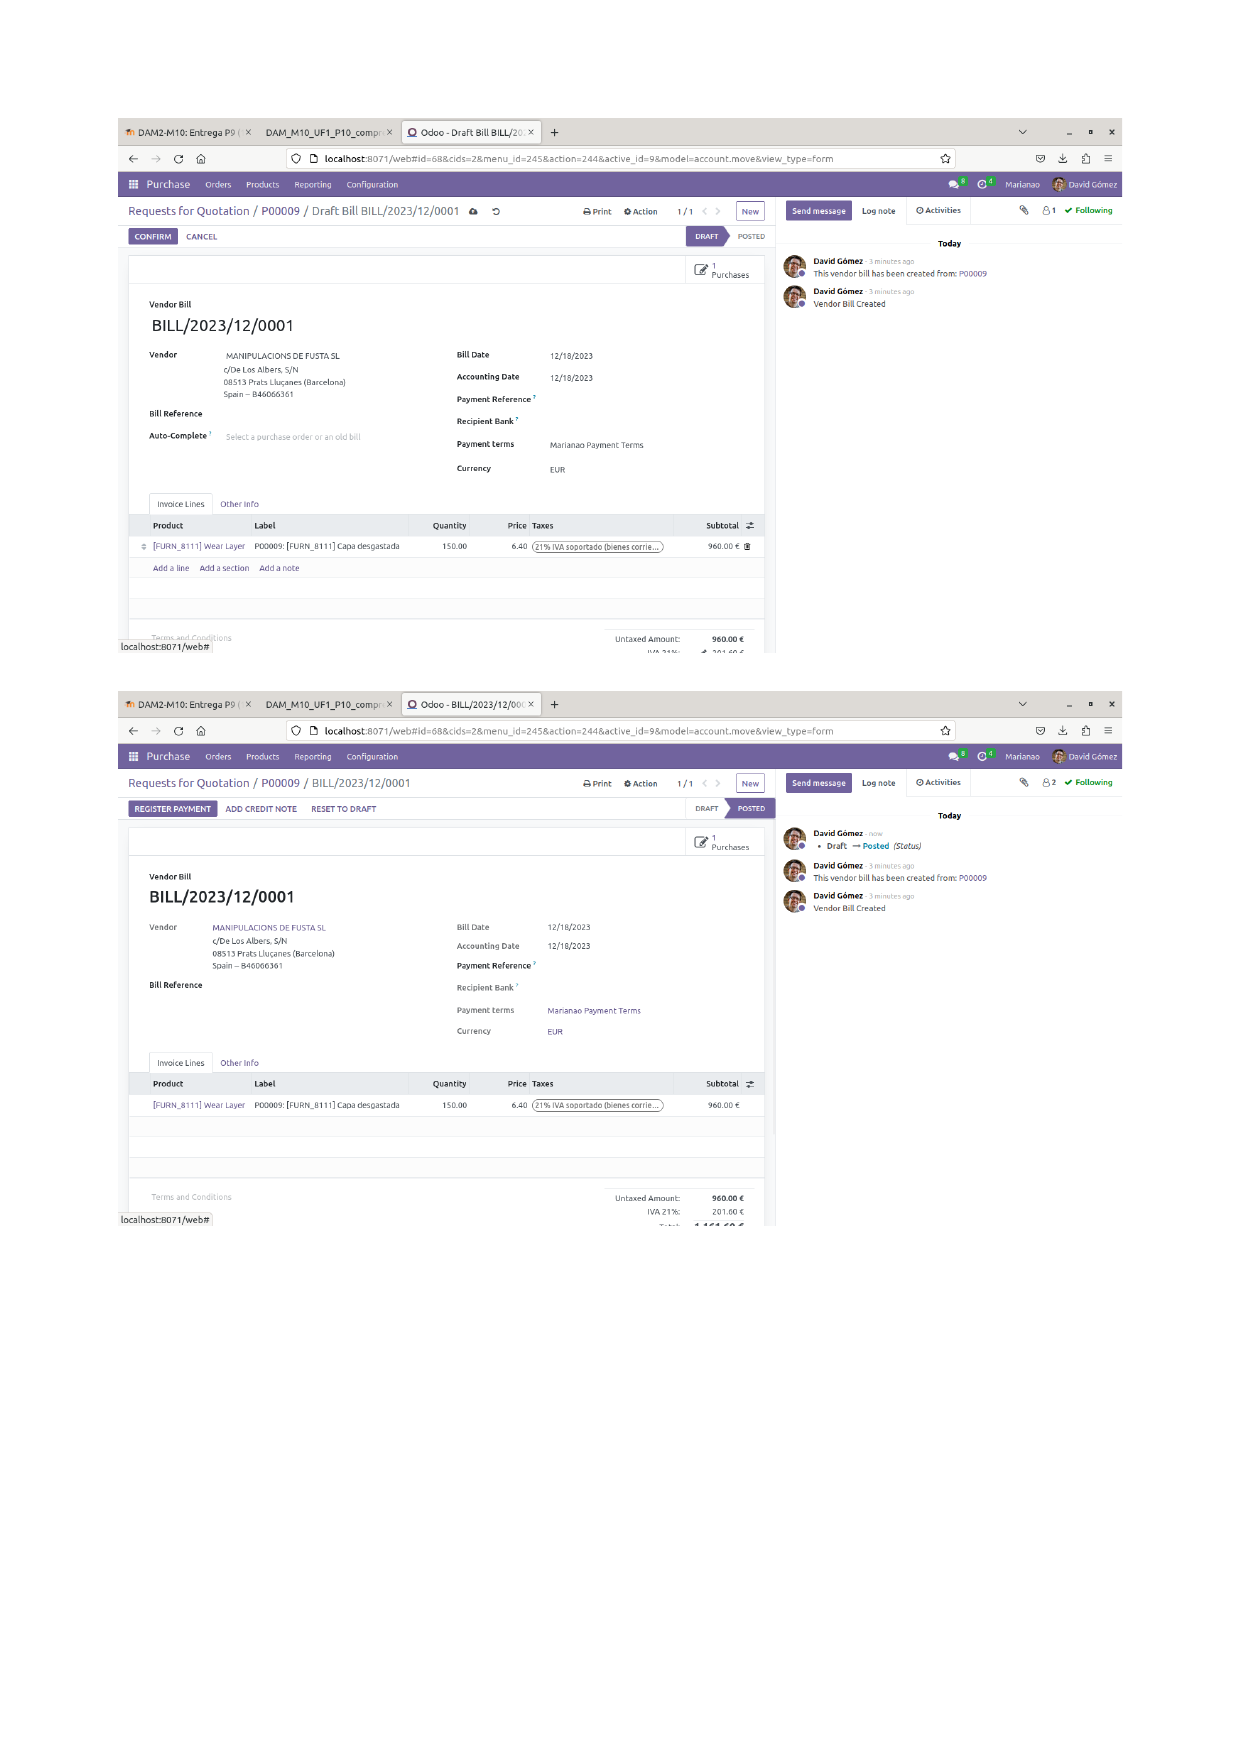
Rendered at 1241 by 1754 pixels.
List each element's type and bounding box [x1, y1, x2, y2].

picture [118, 118, 1123, 653]
picture [118, 691, 1123, 1226]
